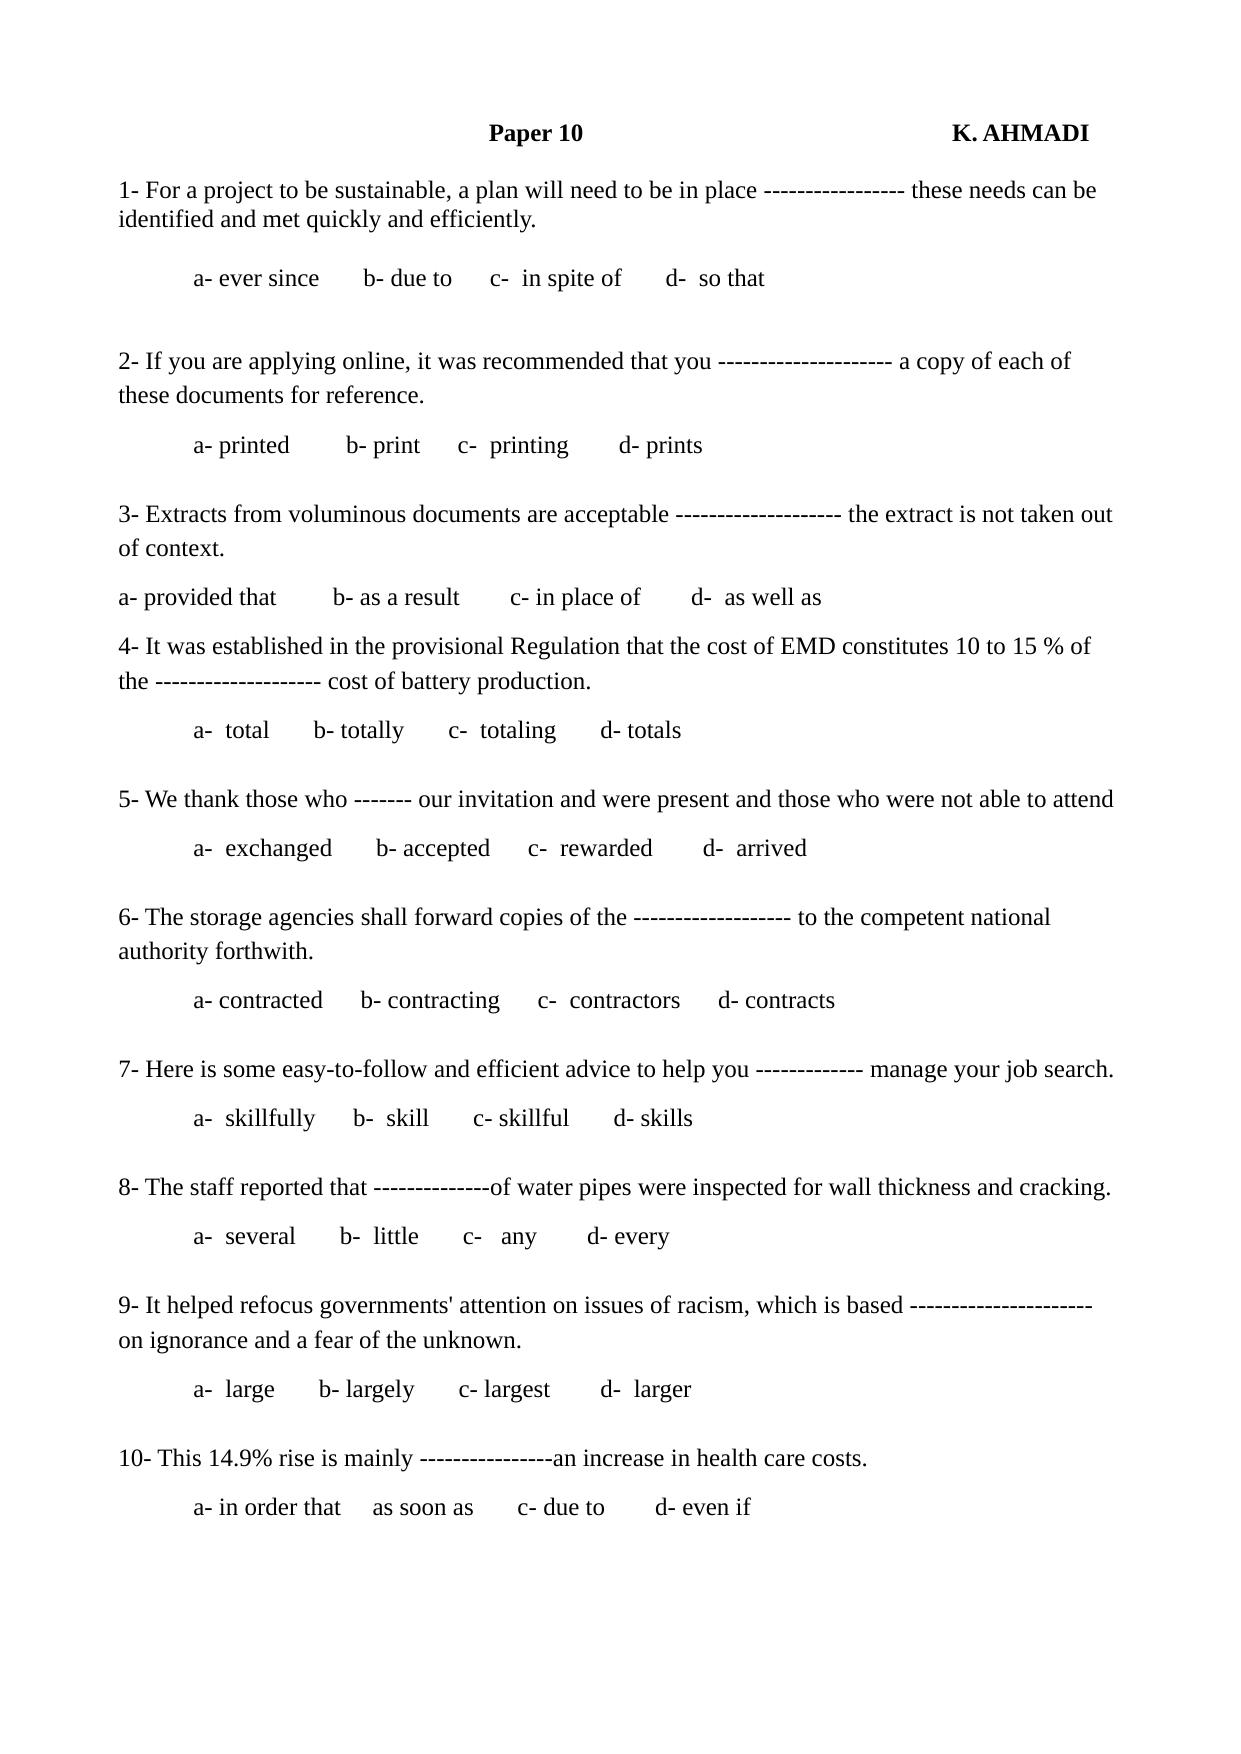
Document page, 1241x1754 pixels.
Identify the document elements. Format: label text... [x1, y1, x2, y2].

text a- provided that b- as a result c- in place of d- as well as [118, 582, 1122, 611]
list a- contracted b- contracting c- contractors d- contracts [164, 985, 1122, 1014]
list a- large b- largely c- largest d- larger [164, 1374, 1122, 1403]
list a- in order that as soon as c- due to d- even if [164, 1492, 1122, 1521]
list a- exchanged b- accepted c- rewarded d- arrived [164, 833, 1122, 862]
text 6- The storage agencies shall forward copies of the ------------------- to the competent national authority forthwith. [118, 867, 1122, 965]
list a- printed b- print c- printing d- prints [164, 430, 1122, 458]
text 1- For a project to be sustainable, a plan will need to be in place ----------------- these needs can be identified and met quickly and efficiently. [118, 176, 1122, 233]
text 7- Here is some easy-to-follow and efficient advice to help you ------------- manage your job search. [118, 1054, 1122, 1083]
text 9- It helped refocus governments' attention on issues of racism, which is based ---------------------- on ignorance and a fear of the unknown. [118, 1290, 1122, 1353]
text Paper 10 K. AHMADI [118, 118, 1122, 147]
text 5- We thank those who ------- our invitation and were present and those who were not able to attend [118, 784, 1122, 812]
text 3- Extracts from voluminous documents are acceptable -------------------- the extract is not taken out of context. [118, 499, 1122, 562]
list a- ever since b- due to c- in spite of d- so that [164, 263, 1122, 291]
list a- several b- little c- any d- every [164, 1221, 1122, 1250]
text 8- The staff reported that --------------of water pipes were inspected for wall thickness and cracking. [118, 1172, 1122, 1201]
text 4- It was established in the provisional Regulation that the cost of EMD constitutes 10 to 15 % of the -------------------- cost of battery production. [118, 631, 1122, 694]
list a- total b- totally c- totaling d- totals [164, 715, 1122, 743]
list a- skillfully b- skill c- skillful d- skills [164, 1103, 1122, 1132]
text 2- If you are applying online, it was recommended that you --------------------- a copy of each of these documents for reference. [118, 346, 1122, 409]
text 10- This 14.9% rise is mainly ----------------an increase in health care costs. [118, 1443, 1122, 1472]
